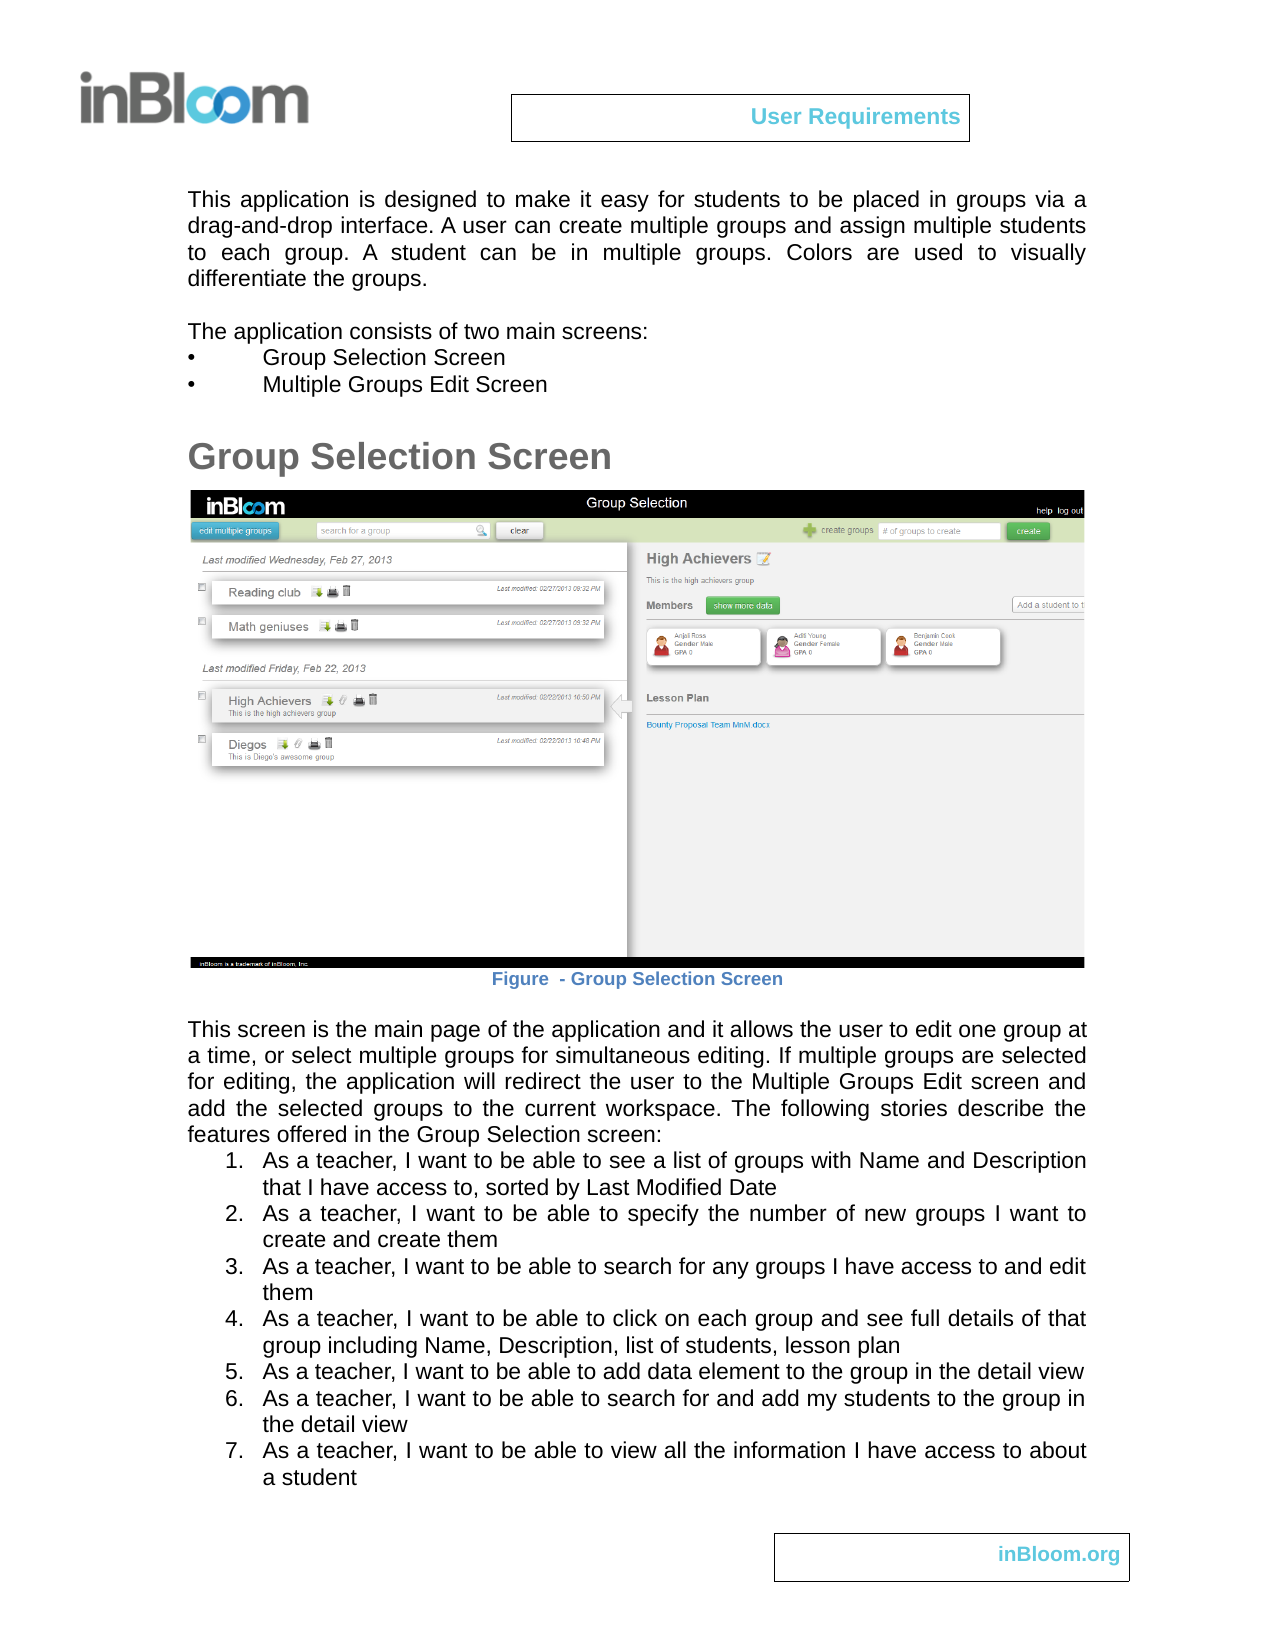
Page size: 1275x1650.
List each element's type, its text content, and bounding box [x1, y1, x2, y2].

list As a teacher, I want to be able to add data element to the group in the detail view [225, 1358, 1087, 1384]
list As a teacher, I want to be able to see a list of groups with Name and Description that I have access to, sorted by Last Modified Date [225, 1147, 1087, 1200]
subtitle Group Selection Screen [187, 434, 1087, 477]
text This screen is the main page of the application and it allows the user to edit one group at a time, or select multiple groups for simultaneous editing. If multiple groups are selected for editing, the application will redirect the user to the Multiple Groups Edit screen and add the selected groups to the current workspace. The following stories describe the features offered in the Group Selection screen: [187, 1016, 1087, 1147]
list As a teacher, I want to be able to click on each group and see full details of that group including Name, Description, list of students, lesson plan [225, 1305, 1087, 1358]
text This application is designed to make it easy for students to be placed in groups via a drag-and-drop interface. A user can create multiple groups and assign multiple students to each group. A student can be in multiple groups. Colors are used to visually differentiate the groups. [187, 186, 1087, 291]
list As a teacher, I want to be able to specify the number of new groups I want to create and create them [225, 1200, 1087, 1253]
picture [75, 66, 876, 173]
list As a teacher, I want to be able to search for and add my students to the group in the detail view [225, 1384, 1087, 1437]
text The application consists of two main screens: [187, 318, 1087, 344]
picture [190, 490, 1085, 968]
list Multiple Groups Edit Screen [187, 371, 1087, 397]
list Group Selection Screen [187, 344, 1087, 371]
text Figure - Group Selection Screen [187, 968, 1087, 989]
list As a teacher, I want to be able to search for any groups I have access to and edit them [225, 1253, 1087, 1305]
list As a teacher, I want to be able to view all the information I have access to about a student [225, 1437, 1087, 1490]
